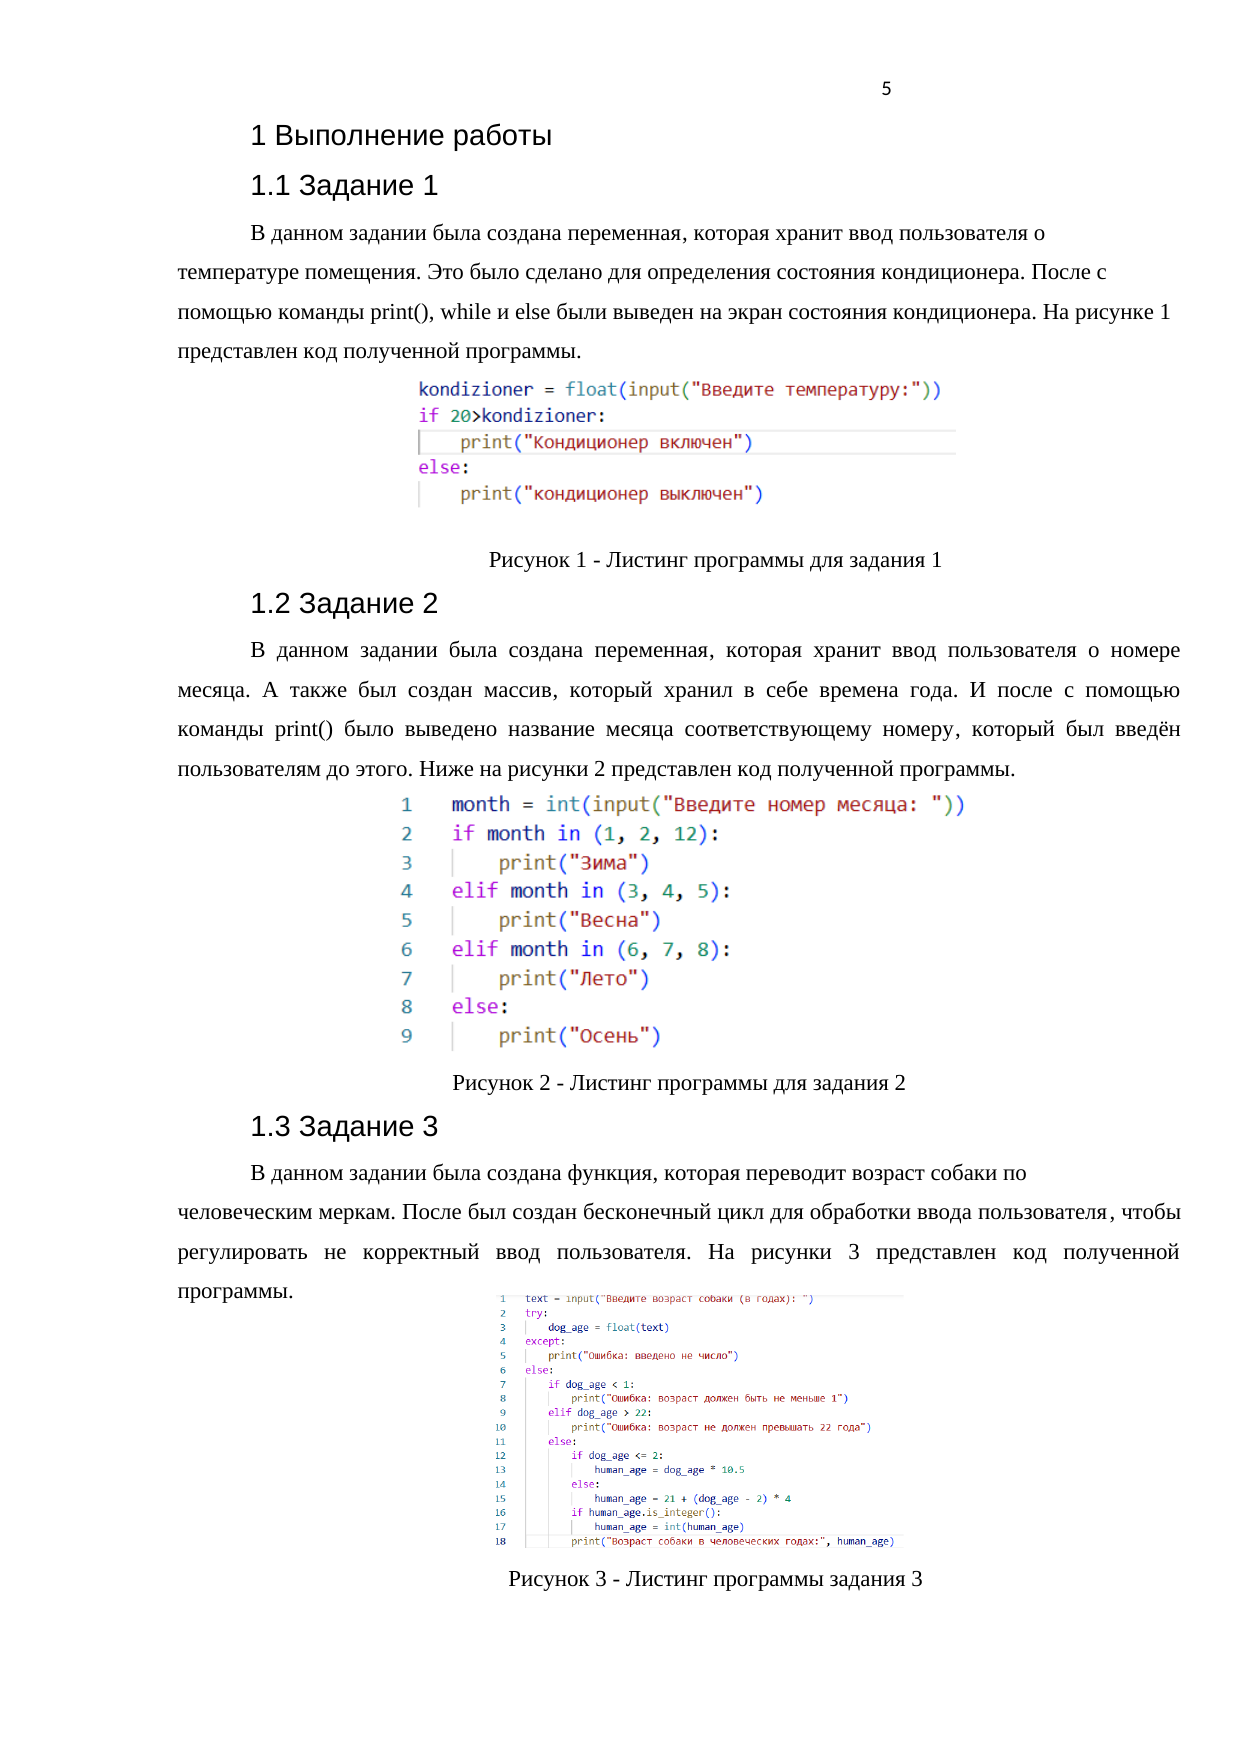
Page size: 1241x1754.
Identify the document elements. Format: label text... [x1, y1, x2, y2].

list Задание 1 [177, 168, 1181, 202]
text Рисунок 2 - Листинг программы для задания 2 [177, 1069, 1181, 1095]
text В данном задании была создана переменная, которая хранит ввод пользователя о номере месяца. А также был создан массив, который хранил в себе времена года. И после с помощью команды print() было выведено название месяца соответствующему номеру, который был введён пользователям до этого. Ниже на рисунки 2 представлен код полученной программы. [177, 636, 1181, 781]
picture [385, 794, 974, 1056]
text температуре помещения. Это было сделано для определения состояния кондиционера. После с помощью команды print(), while и else были выведен на экран состояния кондиционера. На рисунке 1 представлен код полученной программы. [177, 258, 1181, 363]
text Рисунок 3 - Листинг программы задания 3 [177, 1473, 1181, 1592]
text В данном задании была создана переменная, которая хранит ввод пользователя о [250, 219, 1181, 245]
text Рисунок 1 - Листинг программы для задания 1 [177, 415, 1181, 573]
text 1 Выполнение работы [177, 118, 1181, 152]
text 1.3 Задание 3 [177, 1108, 1181, 1142]
picture [496, 1295, 904, 1548]
text В данном задании была создана функция, которая переводит возраст собаки по [250, 1159, 1181, 1185]
list 1.2 Задание 2 [177, 586, 1181, 619]
text человеческим меркам. После был создан бесконечный цикл для обработки ввода пользователя, чтобы регулировать не корректный ввод пользователя. На рисунки 3 представлен код полученной программы. [177, 1198, 1181, 1304]
picture [402, 376, 956, 514]
